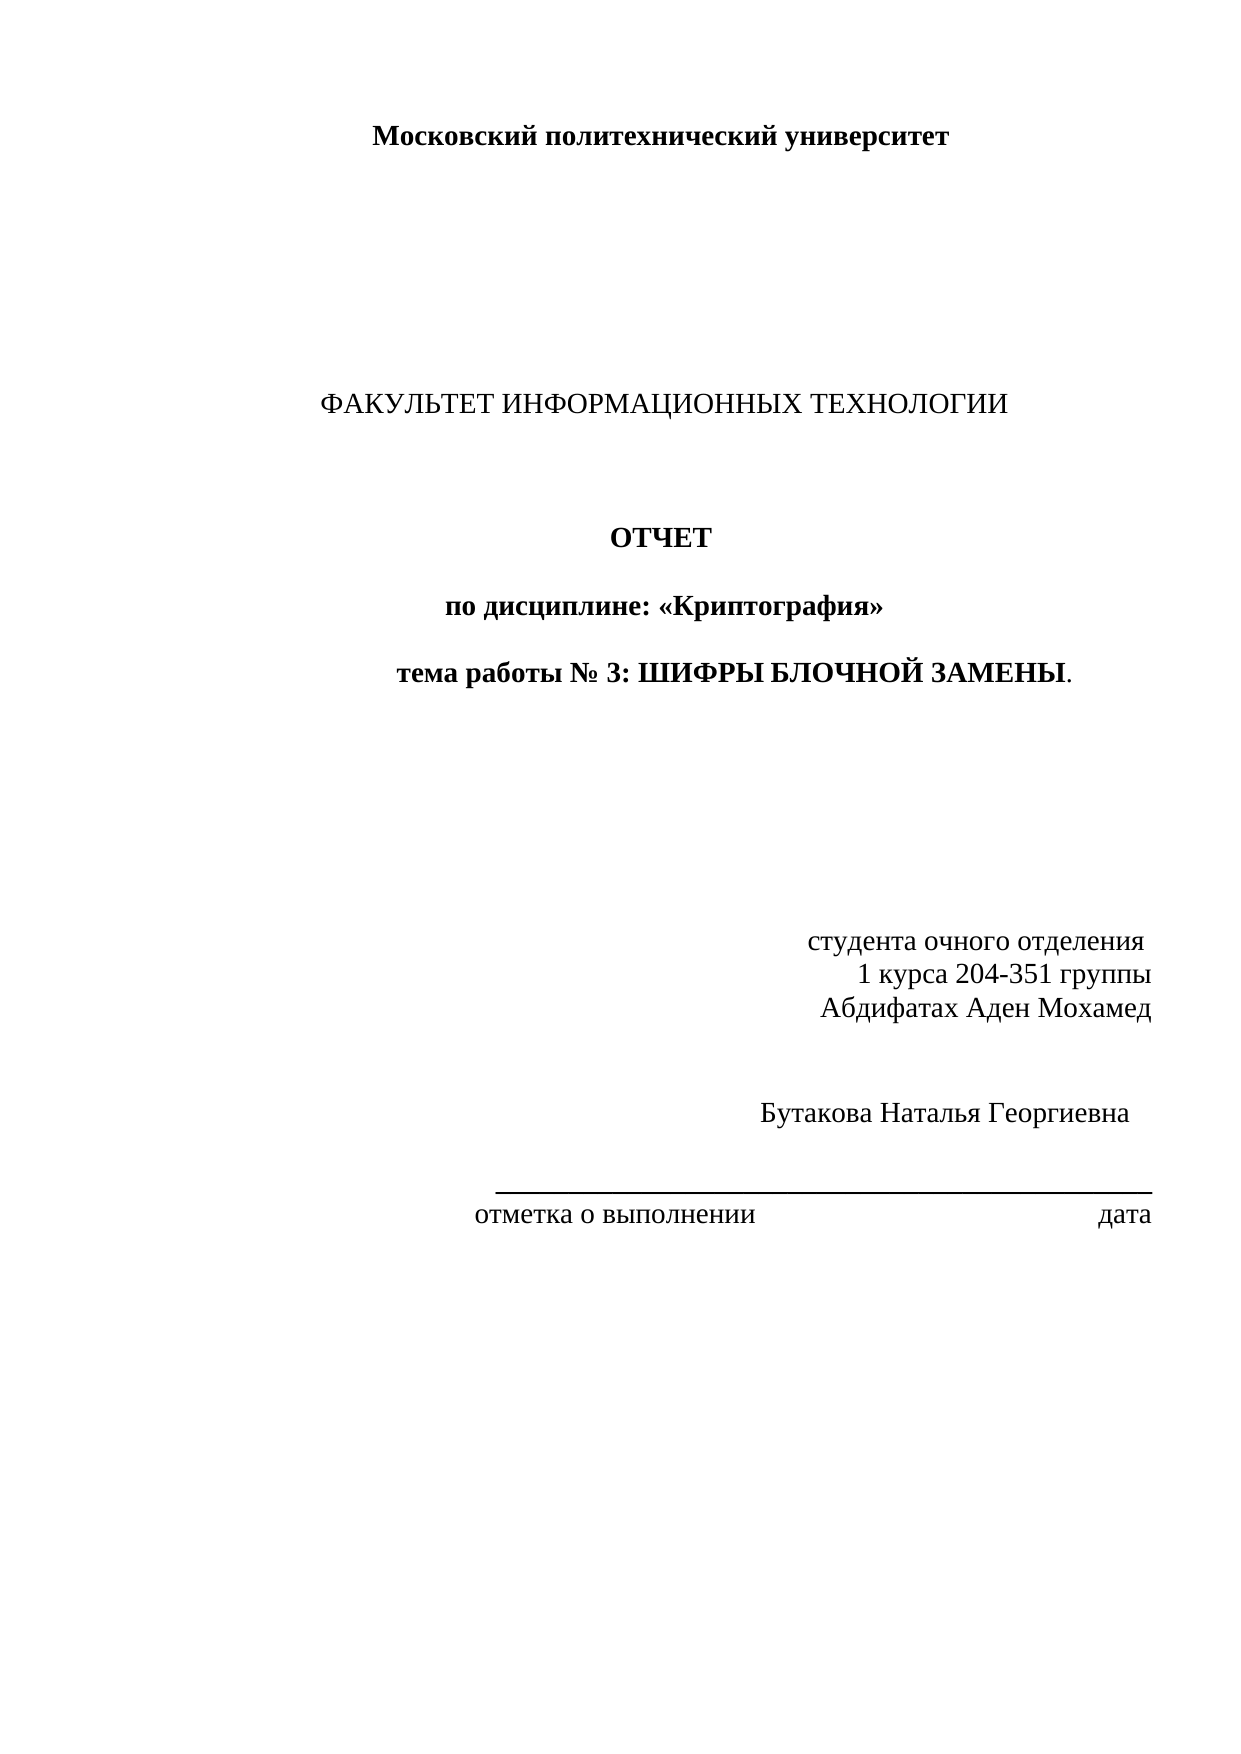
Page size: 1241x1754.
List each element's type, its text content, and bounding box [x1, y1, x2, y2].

text Отчет [177, 521, 1152, 554]
text отметка о выполнении дата [177, 1196, 1152, 1230]
text 1 курса 204-351 группы [177, 957, 1152, 990]
text Абдифатах Аден Мохамед [177, 990, 1152, 1024]
text Бутакова Наталья Георгиевна [177, 1091, 1152, 1129]
text тема работы № 3: ШИФРЫ БЛОЧНОЙ ЗАМЕНЫ. [325, 655, 1152, 688]
text студента очного отделения [177, 923, 1152, 957]
text Московский политехнический университет [177, 118, 1152, 152]
text _____________________________________________ [177, 1163, 1152, 1196]
text по дисциплине: «Криптография» [177, 588, 1152, 621]
text факультет информационных технологии [177, 386, 1152, 420]
